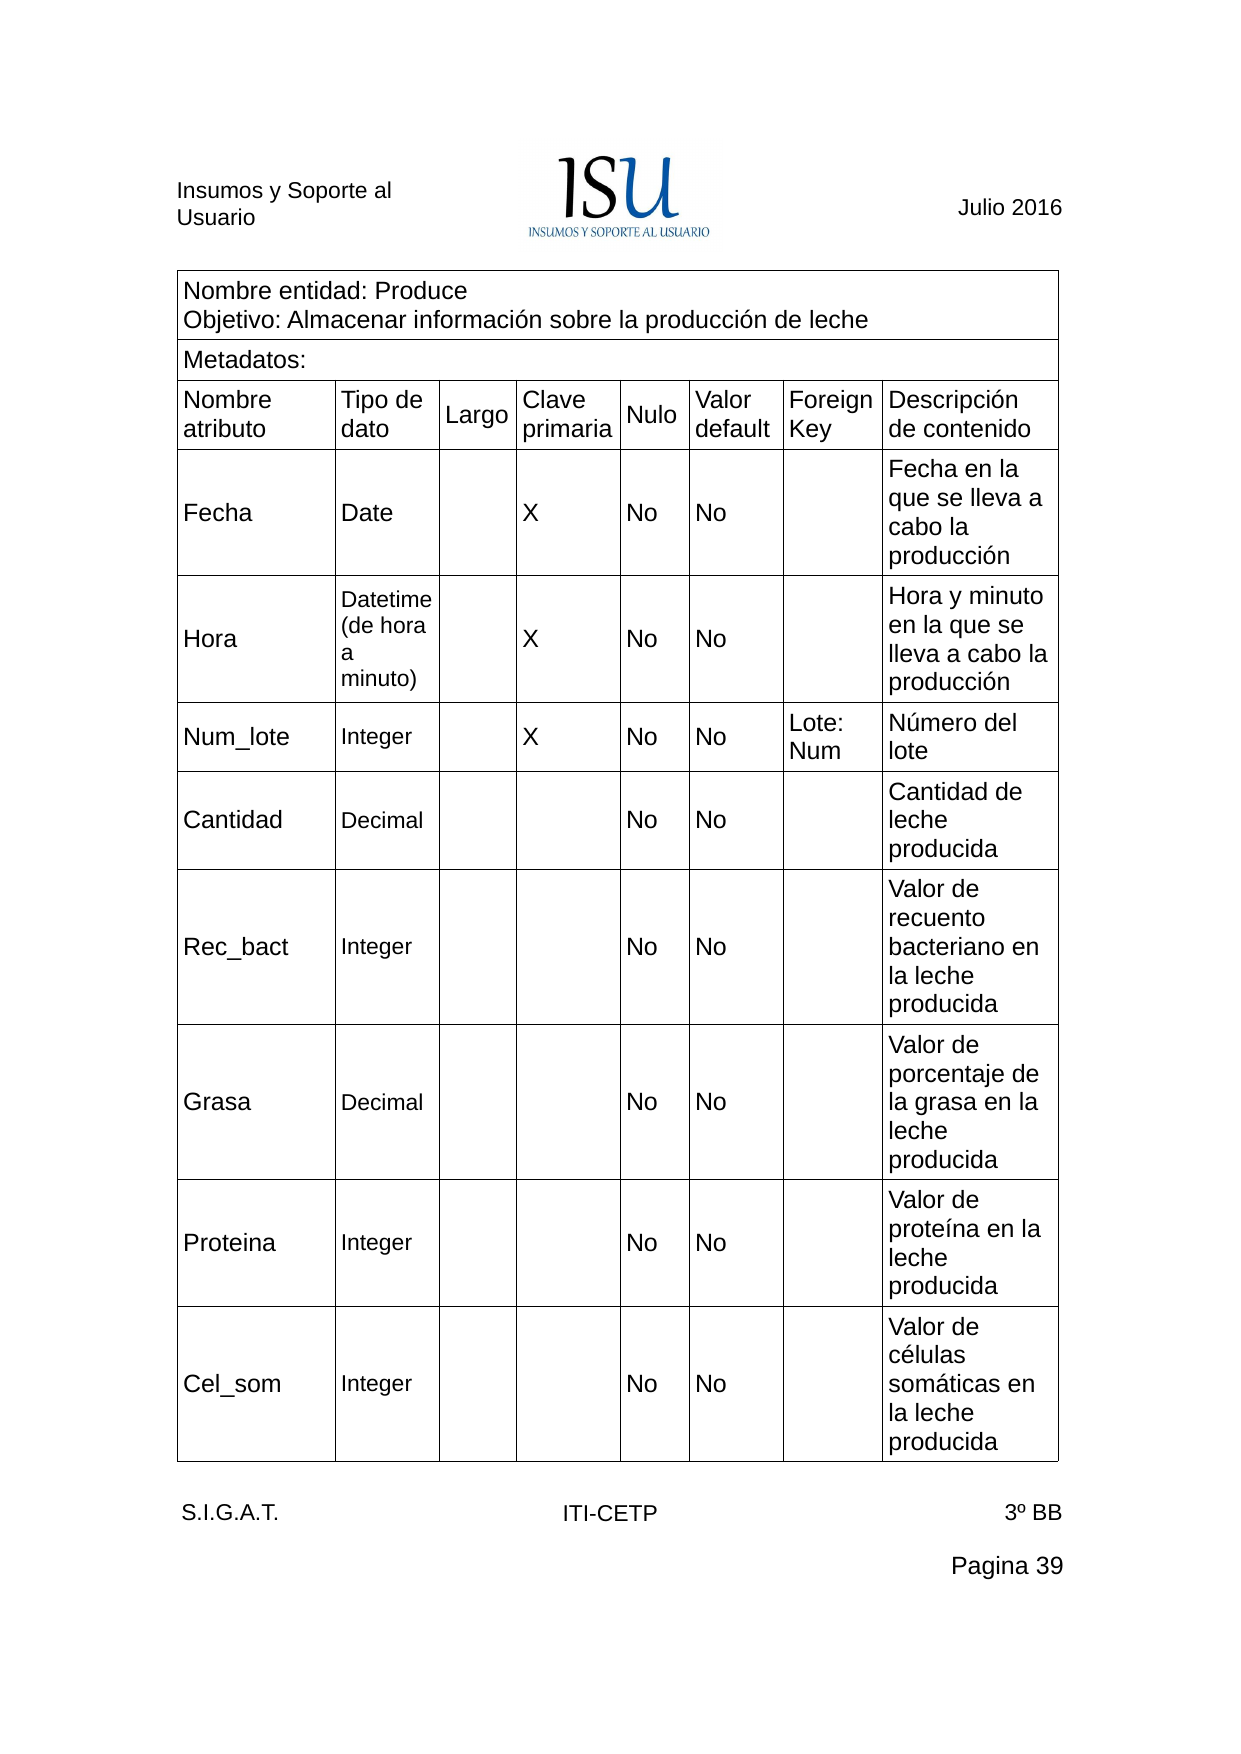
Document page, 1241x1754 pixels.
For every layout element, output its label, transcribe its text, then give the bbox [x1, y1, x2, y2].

table_cell Número del lote [883, 703, 1058, 771]
table_cell [784, 772, 882, 869]
table_cell [517, 1180, 620, 1306]
table_cell Datetime (de hora a minuto) [336, 576, 439, 702]
table_cell Decimal [336, 1025, 439, 1179]
table_cell No [690, 1180, 783, 1306]
table_cell [440, 1025, 516, 1179]
table_cell Descripción de contenido [883, 381, 1058, 449]
table_cell [784, 870, 882, 1024]
table_cell [517, 870, 620, 1024]
table_cell Tipo de dato [336, 381, 439, 449]
table_cell Cel_som [178, 1307, 335, 1461]
table_cell [784, 1180, 882, 1306]
table_header Nombre entidad: Produce Objetivo: Almacenar información sobre la producción de leche [178, 271, 1058, 339]
table_cell [440, 870, 516, 1024]
table_cell Num_lote [178, 703, 335, 771]
table_cell Nulo [621, 381, 689, 449]
table_cell Valor de porcentaje de la grasa en la leche producida [883, 1025, 1058, 1179]
table_cell Nombre atributo [178, 381, 335, 449]
table_cell No [621, 450, 689, 575]
table_cell No [690, 772, 783, 869]
table_cell [784, 1307, 882, 1461]
table_cell No [690, 576, 783, 702]
table_cell Valor default [690, 381, 783, 449]
table_cell [784, 576, 882, 702]
table_cell X [517, 576, 620, 702]
table_cell No [621, 1180, 689, 1306]
table_cell [440, 1180, 516, 1306]
table_cell Decimal [336, 772, 439, 869]
table_cell Rec_bact [178, 870, 335, 1024]
table_cell No [690, 450, 783, 575]
table_cell Proteina [178, 1180, 335, 1306]
picture [517, 138, 723, 252]
table_cell No [690, 703, 783, 771]
table_cell Fecha [178, 450, 335, 575]
table_cell No [621, 772, 689, 869]
table_cell No [621, 703, 689, 771]
table_cell Largo [440, 381, 516, 449]
table_cell Lote: Num [784, 703, 882, 771]
table_cell No [621, 1307, 689, 1461]
table_cell No [690, 1025, 783, 1179]
table_cell No [621, 1025, 689, 1179]
table_cell Grasa [178, 1025, 335, 1179]
table_cell Integer [336, 703, 439, 771]
table_cell Cantidad de leche producida [883, 772, 1058, 869]
table_cell No [621, 576, 689, 702]
table_cell Valor de proteína en la leche producida [883, 1180, 1058, 1306]
table_cell Hora y minuto en la que se lleva a cabo la producción [883, 576, 1058, 702]
table_cell [440, 703, 516, 771]
table_cell Valor de células somáticas en la leche producida [883, 1307, 1058, 1461]
table_cell [440, 772, 516, 869]
table_cell [517, 1307, 620, 1461]
table_cell No [621, 870, 689, 1024]
table_cell Hora [178, 576, 335, 702]
table_cell Integer [336, 870, 439, 1024]
table_cell [784, 450, 882, 575]
table_cell Metadatos: [178, 340, 1058, 379]
table_cell Integer [336, 1307, 439, 1461]
table_cell X [517, 703, 620, 771]
table_cell No [690, 1307, 783, 1461]
table_cell [440, 450, 516, 575]
table_cell Fecha en la que se lleva a cabo la producción [883, 450, 1058, 575]
table_cell Cantidad [178, 772, 335, 869]
table_cell [440, 576, 516, 702]
table_cell Integer [336, 1180, 439, 1306]
table_cell X [517, 450, 620, 575]
table_cell Valor de recuento bacteriano en la leche producida [883, 870, 1058, 1024]
table_cell Date [336, 450, 439, 575]
table_cell Clave primaria [517, 381, 620, 449]
table_cell [440, 1307, 516, 1461]
table_cell [784, 1025, 882, 1179]
table_cell [517, 1025, 620, 1179]
table_cell No [690, 870, 783, 1024]
table_cell [517, 772, 620, 869]
table_cell Foreign Key [784, 381, 882, 449]
